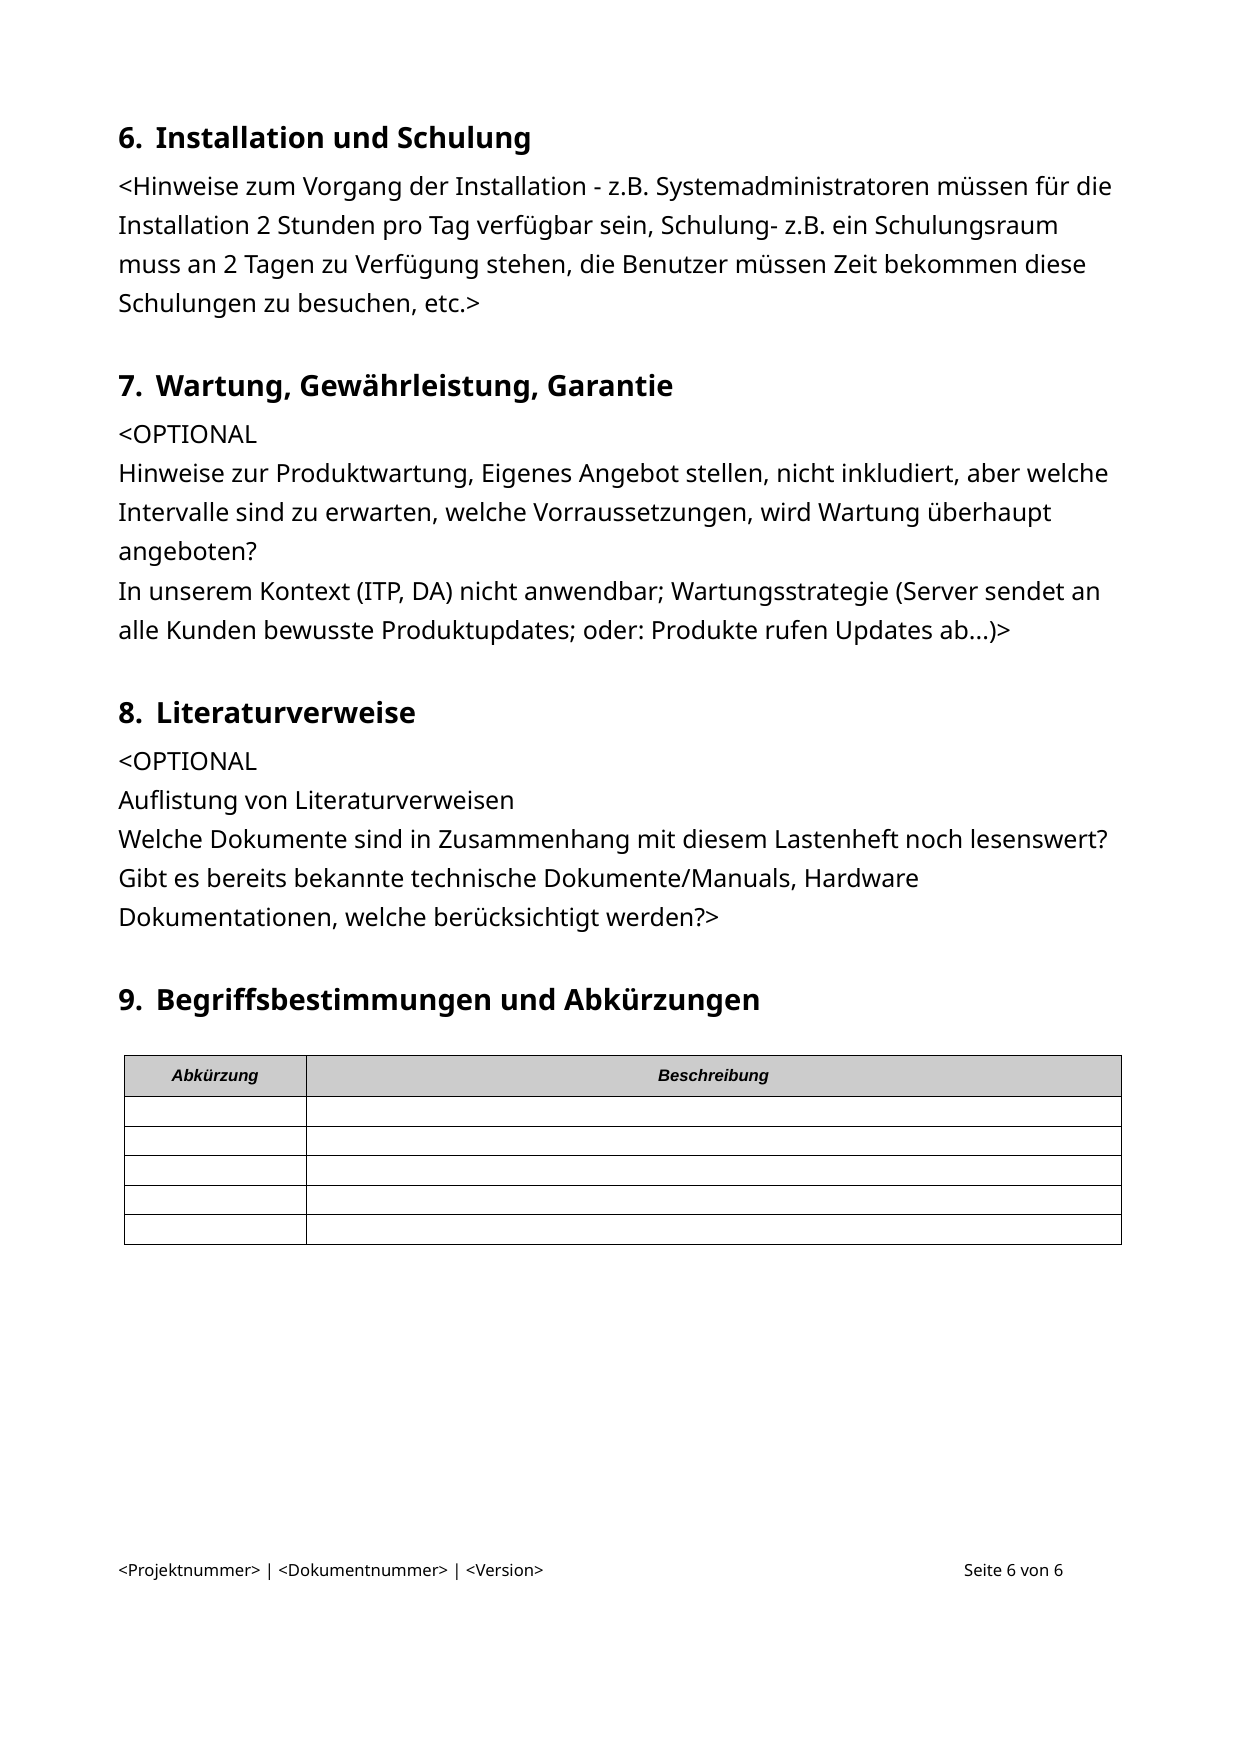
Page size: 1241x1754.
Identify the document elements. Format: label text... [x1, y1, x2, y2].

table_cell [125, 1127, 306, 1155]
subtitle Installation und Schulung [118, 118, 1122, 156]
text <Hinweise zum Vorgang der Installation - z.B. Systemadministratoren müssen für die Installation 2 Stunden pro Tag verfügbar sein, Schulung- z.B. ein Schulungsraum muss an 2 Tagen zu Verfügung stehen, die Benutzer müssen Zeit bekommen diese Schulungen zu besuchen, etc.> [118, 168, 1122, 320]
table_header Abkürzung [125, 1056, 306, 1096]
table_cell [307, 1186, 1121, 1214]
text <OPTIONAL Auflistung von Literaturverweisen Welche Dokumente sind in Zusammenhang mit diesem Lastenheft noch lesenswert? Gibt es bereits bekannte technische Dokumente/Manuals, Hardware Dokumentationen, welche berücksichtigt werden?> [118, 743, 1122, 934]
table_cell [125, 1215, 306, 1244]
table_header Beschreibung [307, 1056, 1121, 1096]
text <OPTIONAL Hinweise zur Produktwartung, Eigenes Angebot stellen, nicht inkludiert, aber welche Intervalle sind zu erwarten, welche Vorraussetzungen, wird Wartung überhaupt angeboten? In unserem Kontext (ITP, DA) nicht anwendbar; Wartungsstrategie (Server sendet an alle Kunden bewusste Produktupdates; oder: Produkte rufen Updates ab...)> [118, 416, 1122, 646]
subtitle Wartung, Gewährleistung, Garantie [118, 366, 1122, 404]
table_cell [125, 1186, 306, 1214]
table_cell [125, 1156, 306, 1185]
subtitle Begriffsbestimmungen und Abkürzungen [118, 981, 1122, 1018]
table_cell [307, 1097, 1121, 1126]
table_cell [307, 1156, 1121, 1185]
subtitle Literaturverweise [118, 693, 1122, 731]
table_cell [125, 1097, 306, 1126]
table_cell [307, 1215, 1121, 1244]
table_cell [307, 1127, 1121, 1155]
